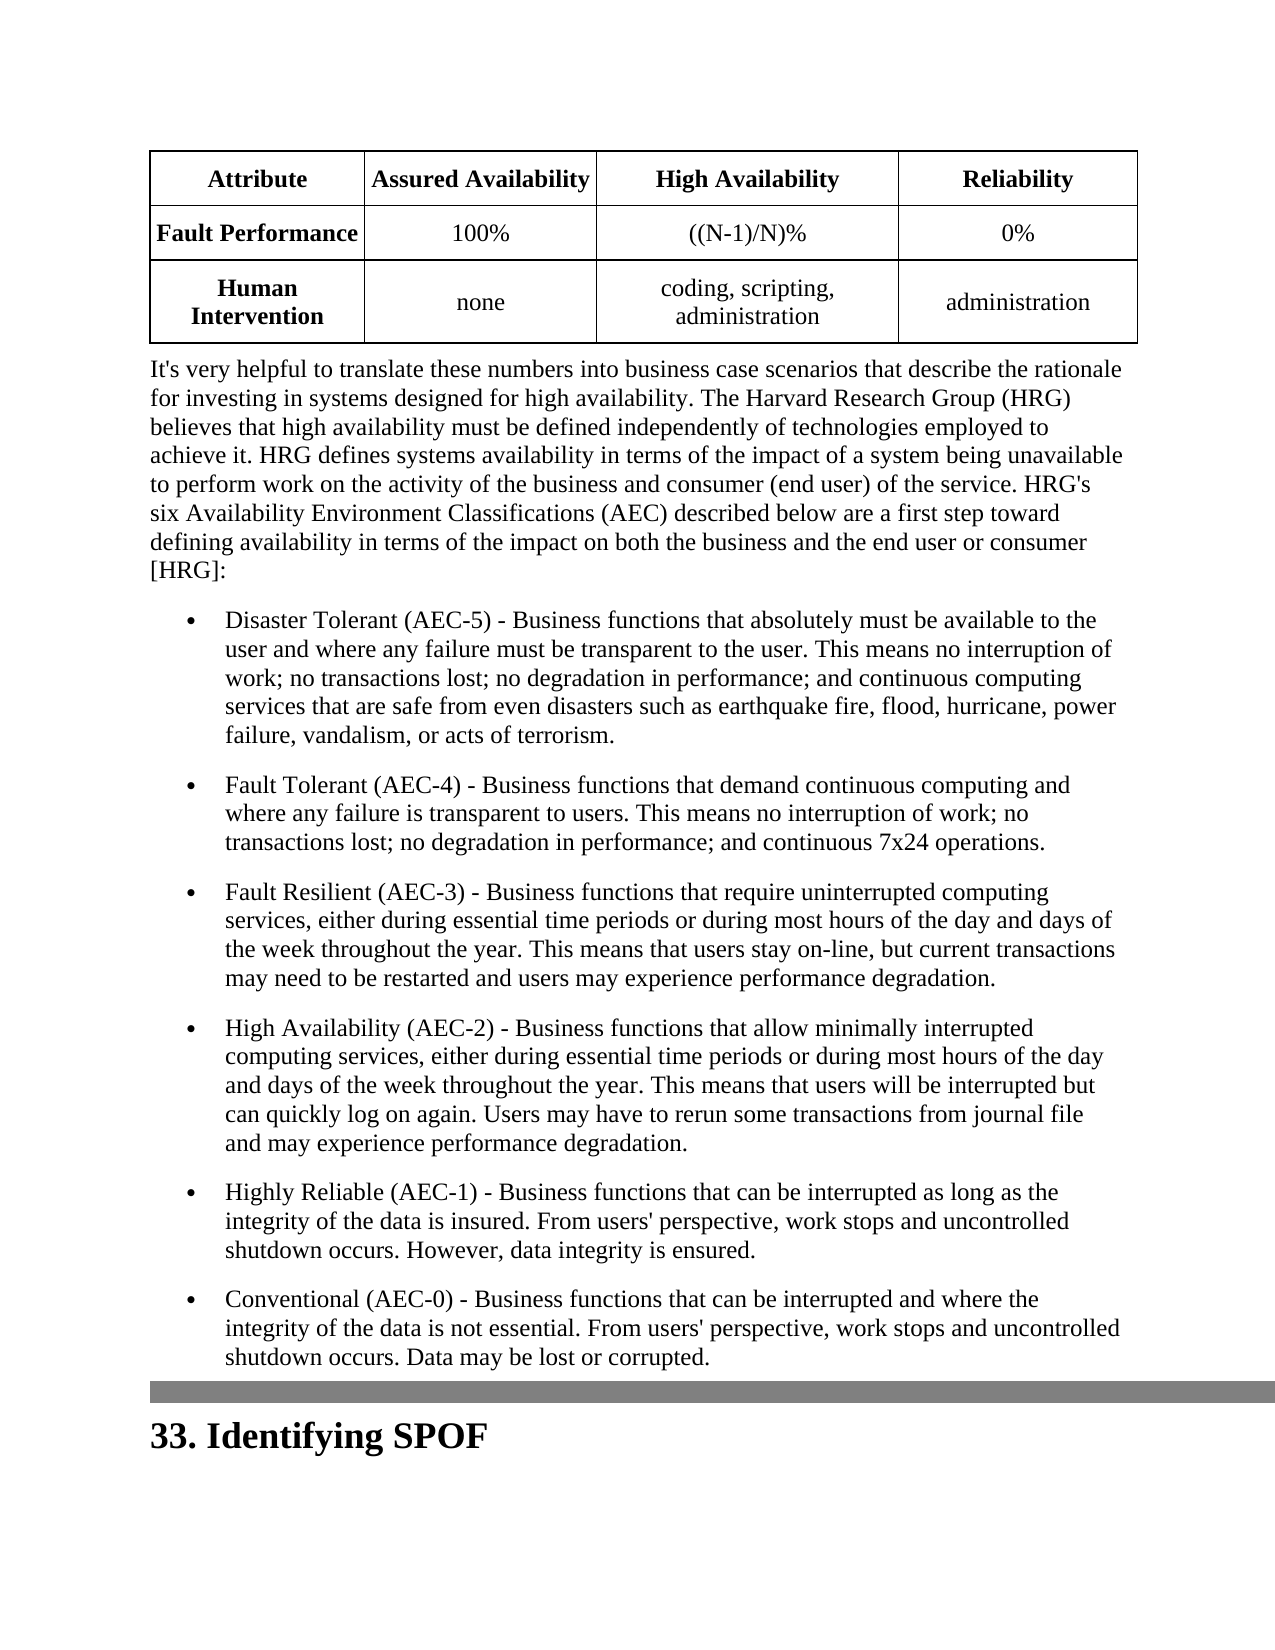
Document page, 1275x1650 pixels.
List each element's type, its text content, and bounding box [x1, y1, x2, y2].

table_header High Availability [597, 152, 898, 204]
list Fault Resilient (AEC-3) - Business functions that require uninterrupted computing services, either during essential time periods or during most hours of the day and days of the week throughout the year. This means that users stay on-line, but current transactions may need to be restarted and users may experience performance degradation. [187, 877, 1125, 992]
table_header Assured Availability [365, 152, 596, 204]
table_header Reliability [899, 152, 1137, 204]
list Disaster Tolerant (AEC-5) - Business functions that absolutely must be available to the user and where any failure must be transparent to the user. This means no interruption of work; no transactions lost; no degradation in performance; and continuous computing services that are safe from even disasters such as earthquake fire, flood, hurricane, power failure, vandalism, or acts of terrorism. [187, 605, 1125, 749]
text It's very helpful to translate these numbers into business case scenarios that describe the rationale for investing in systems designed for high availability. The Harvard Research Group (HRG) believes that high availability must be defined independently of technologies employed to achieve it. HRG defines systems availability in terms of the impact of a system being unavailable to perform work on the activity of the business and consumer (end user) of the service. HRG's six Availability Environment Classifications (AEC) described below are a first step toward defining availability in terms of the impact on both the business and the end user or consumer [HRG]: [150, 354, 1125, 584]
table_cell coding, scripting, administration [597, 261, 898, 342]
table_cell ((N-1)/N)% [597, 206, 898, 259]
list Highly Reliable (AEC-1) - Business functions that can be interrupted as long as the integrity of the data is insured. From users' perspective, work stops and uncontrolled shutdown occurs. However, data integrity is ensured. [187, 1177, 1125, 1263]
table_header Attribute [151, 152, 364, 204]
table_cell none [365, 261, 596, 342]
list Conventional (AEC-0) - Business functions that can be interrupted and where the integrity of the data is not essential. From users' perspective, work stops and uncontrolled shutdown occurs. Data may be lost or corrupted. [187, 1284, 1125, 1371]
table_cell Fault Performance [151, 206, 364, 259]
subtitle 33. Identifying SPOF [150, 1413, 1125, 1456]
list High Availability (AEC-2) - Business functions that allow minimally interrupted computing services, either during essential time periods or during most hours of the day and days of the week throughout the year. This means that users will be interrupted but can quickly log on again. Users may have to rerun some transactions from journal file and may experience performance degradation. [187, 1013, 1125, 1156]
table_cell 0% [899, 206, 1137, 259]
table_cell administration [899, 261, 1137, 342]
table_cell Human Intervention [151, 261, 364, 342]
list Fault Tolerant (AEC-4) - Business functions that demand continuous computing and where any failure is transparent to users. This means no interruption of work; no transactions lost; no degradation in performance; and continuous 7x24 operations. [187, 770, 1125, 856]
table_cell 100% [365, 206, 596, 259]
